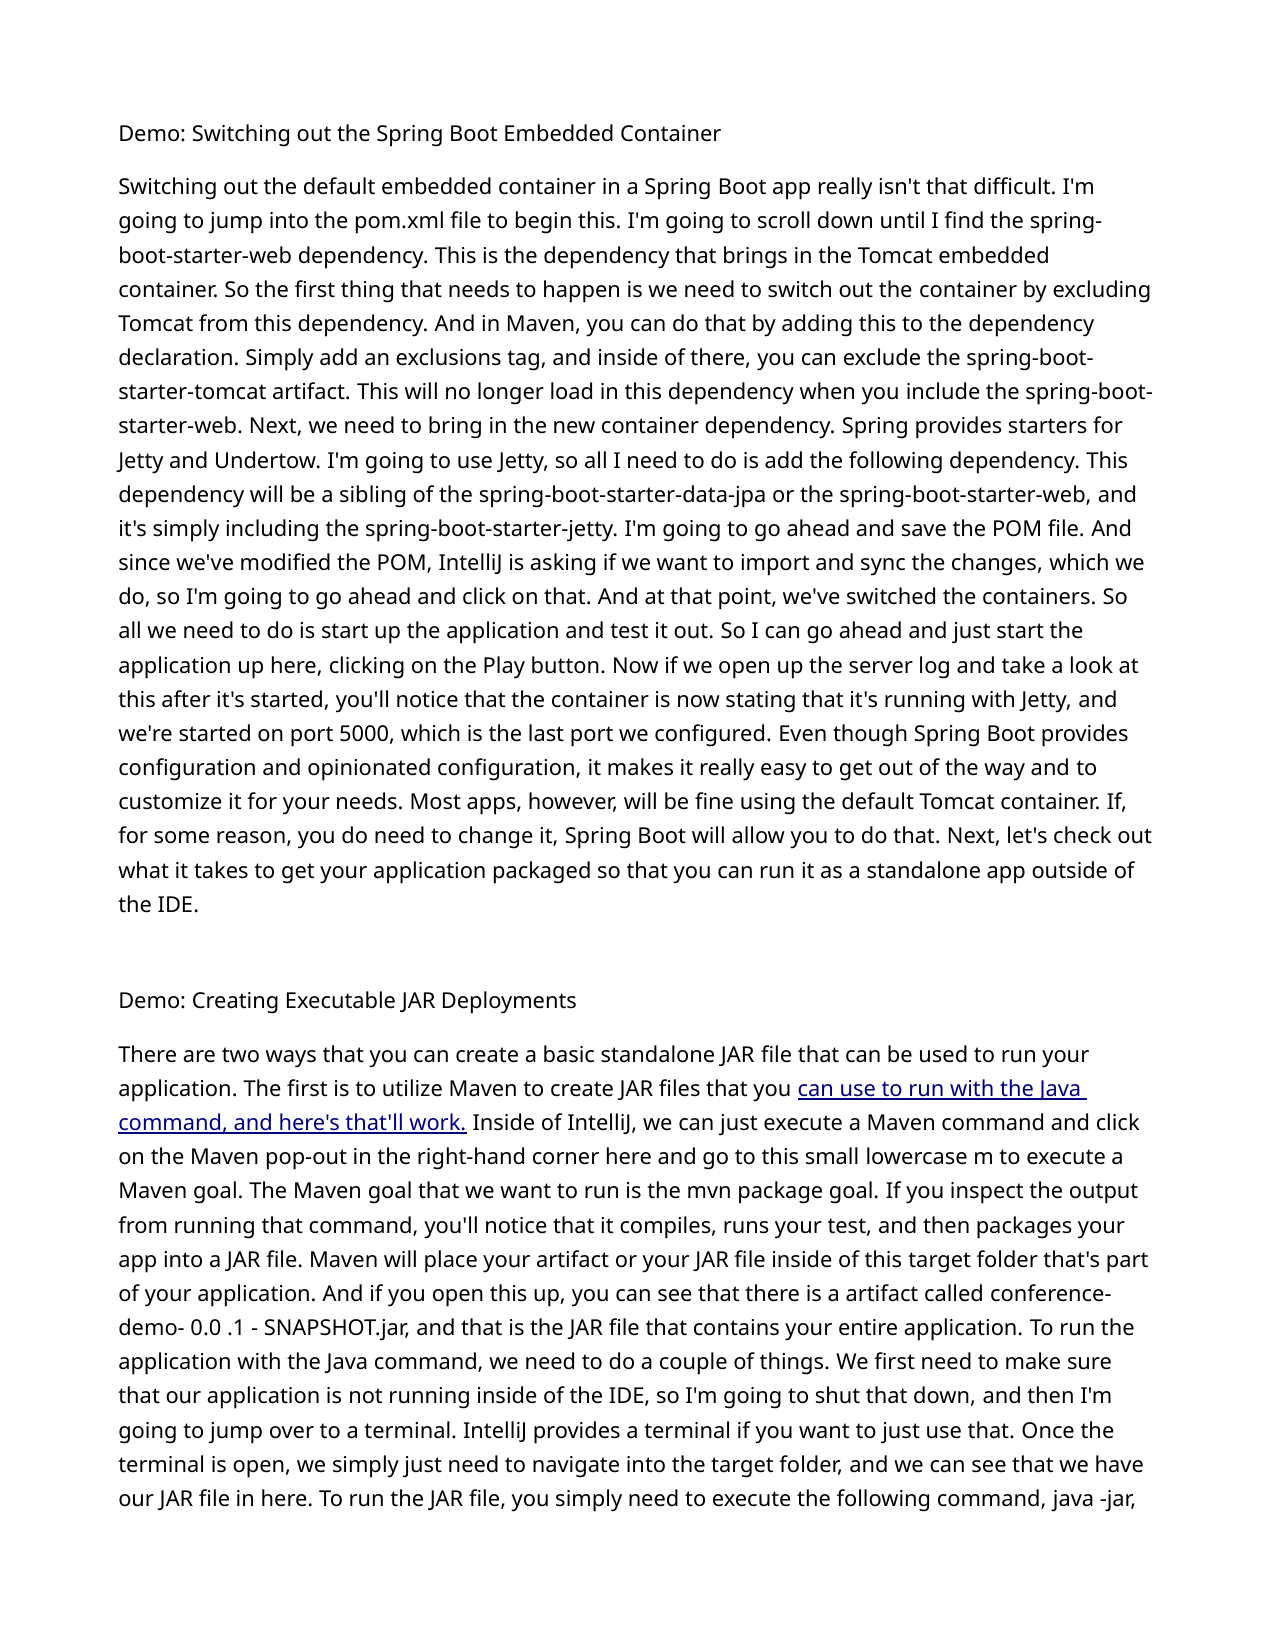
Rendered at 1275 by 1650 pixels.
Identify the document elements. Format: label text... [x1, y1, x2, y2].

subtitle Demo: Creating Executable JAR Deployments [118, 986, 1157, 1015]
subtitle Demo: Switching out the Spring Boot Embedded Container [118, 118, 1157, 148]
text There are two ways that you can create a basic standalone JAR file that can be used to run your application. The first is to utilize Maven to create JAR files that you can use to run with the Java command, and here's that'll work. Inside of IntelliJ, we can just execute a Maven command and click on the Maven pop-out in the right-hand corner here and go to this small lowercase m to execute a Maven goal. The Maven goal that we want to run is the mvn package goal. If you inspect the output from running that command, you'll notice that it compiles, runs your test, and then packages your app into a JAR file. Maven will place your artifact or your JAR file inside of this target folder that's part of your application. And if you open this up, you can see that there is a artifact called conference-demo- 0.0 .1 - SNAPSHOT.jar, and that is the JAR file that contains your entire application. To run the application with the Java command, we need to do a couple of things. We first need to make sure that our application is not running inside of the IDE, so I'm going to shut that down, and then I'm going to jump over to a terminal. IntelliJ provides a terminal if you want to just use that. Once the terminal is open, we simply just need to navigate into the target folder, and we can see that we have our JAR file in here. To run the JAR file, you simply need to execute the following command, java -jar, [118, 1039, 1157, 1513]
text Switching out the default embedded container in a Spring Boot app really isn't that difficult. I'm going to jump into the pom.xml file to begin this. I'm going to scroll down until I find the spring-boot-starter-web dependency. This is the dependency that brings in the Tomcat embedded container. So the first thing that needs to happen is we need to switch out the container by excluding Tomcat from this dependency. And in Maven, you can do that by adding this to the dependency declaration. Simply add an exclusions tag, and inside of there, you can exclude the spring-boot-starter-tomcat artifact. This will no longer load in this dependency when you include the spring-boot-starter-web. Next, we need to bring in the new container dependency. Spring provides starters for Jetty and Undertow. I'm going to use Jetty, so all I need to do is add the following dependency. This dependency will be a sibling of the spring-boot-starter-data-jpa or the spring-boot-starter-web, and it's simply including the spring-boot-starter-jetty. I'm going to go ahead and save the POM file. And since we've modified the POM, IntelliJ is asking if we want to import and sync the changes, which we do, so I'm going to go ahead and click on that. And at that point, we've switched the containers. So all we need to do is start up the application and test it out. So I can go ahead and just start the application up here, clicking on the Play button. Now if we open up the server log and take a look at this after it's started, you'll notice that the container is now stating that it's running with Jetty, and we're started on port 5000, which is the last port we configured. Even though Spring Boot provides configuration and opinionated configuration, it makes it really easy to get out of the way and to customize it for your needs. Most apps, however, will be fine using the default Tomcat container. If, for some reason, you do need to change it, Spring Boot will allow you to do that. Next, let's check out what it takes to get your application packaged so that you can run it as a standalone app outside of the IDE. [118, 171, 1157, 919]
